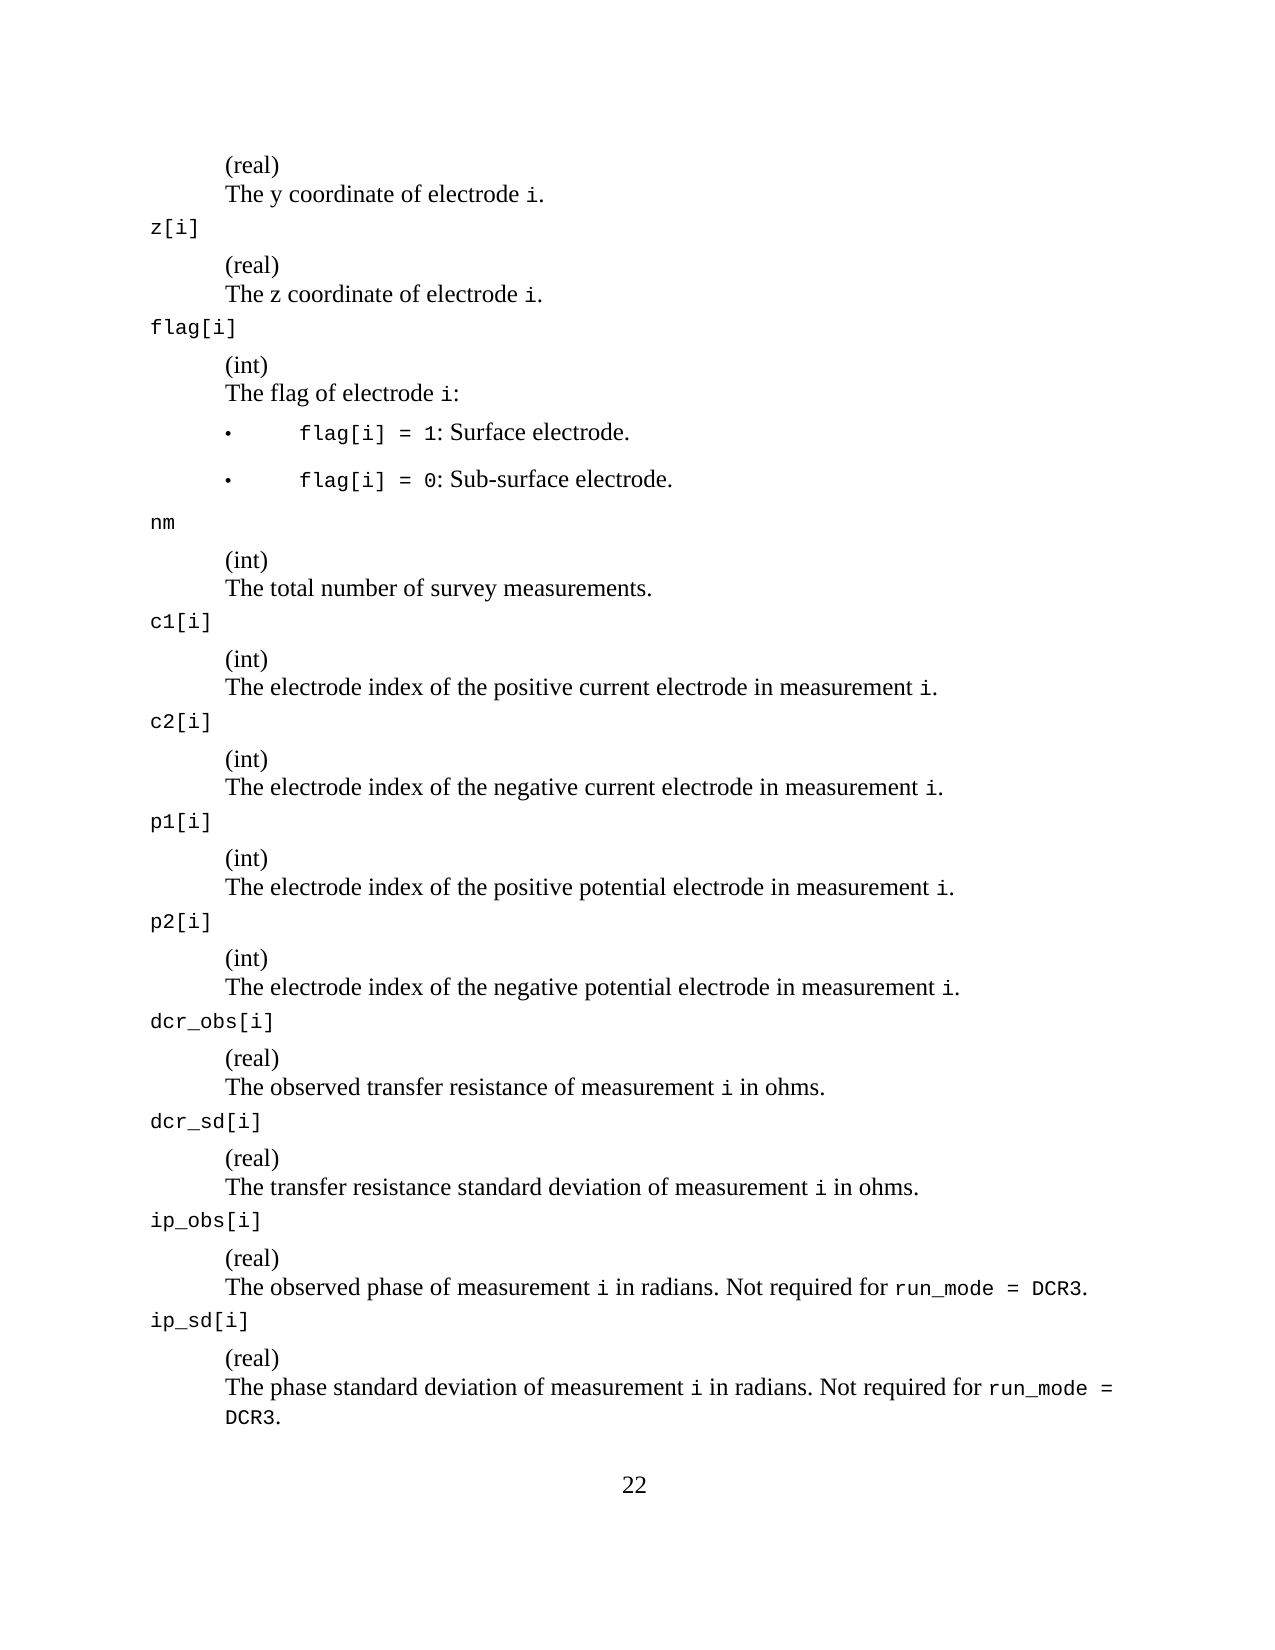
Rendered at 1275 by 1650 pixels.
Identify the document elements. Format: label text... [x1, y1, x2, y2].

text c1[i] [150, 611, 1125, 635]
text (real) The y coordinate of electrode i. [225, 150, 1125, 208]
text flag[i] [150, 317, 1125, 341]
text (int) The total number of survey measurements. [225, 545, 1125, 602]
text (real) The phase standard deviation of measurement i in radians. Not required for run_mode = DCR3. [225, 1343, 1125, 1431]
text (int) The electrode index of the negative potential electrode in measurement i. [225, 943, 1125, 1002]
text (int) The electrode index of the negative current electrode in measurement i. [225, 744, 1125, 802]
text (real) The observed transfer resistance of measurement i in ohms. [225, 1043, 1125, 1102]
text (real) The z coordinate of electrode i. [225, 250, 1125, 308]
text z[i] [150, 217, 1125, 241]
list flag[i] = 0: Sub-surface electrode. [225, 464, 1125, 494]
text ip_sd[i] [150, 1310, 1125, 1334]
text c2[i] [150, 711, 1125, 735]
text dcr_sd[i] [150, 1111, 1125, 1134]
text dcr_obs[i] [150, 1011, 1125, 1034]
text p2[i] [150, 911, 1125, 934]
text (int) The flag of electrode i: [225, 350, 1125, 408]
text (int) The electrode index of the positive potential electrode in measurement i. [225, 843, 1125, 902]
text p1[i] [150, 811, 1125, 834]
text (real) The observed phase of measurement i in radians. Not required for run_mode = DCR3. [225, 1243, 1125, 1301]
text nm [150, 512, 1125, 536]
list flag[i] = 1: Surface electrode. [225, 417, 1125, 447]
text ip_obs[i] [150, 1211, 1125, 1234]
text (int) The electrode index of the positive current electrode in measurement i. [225, 644, 1125, 702]
text (real) The transfer resistance standard deviation of measurement i in ohms. [225, 1143, 1125, 1202]
